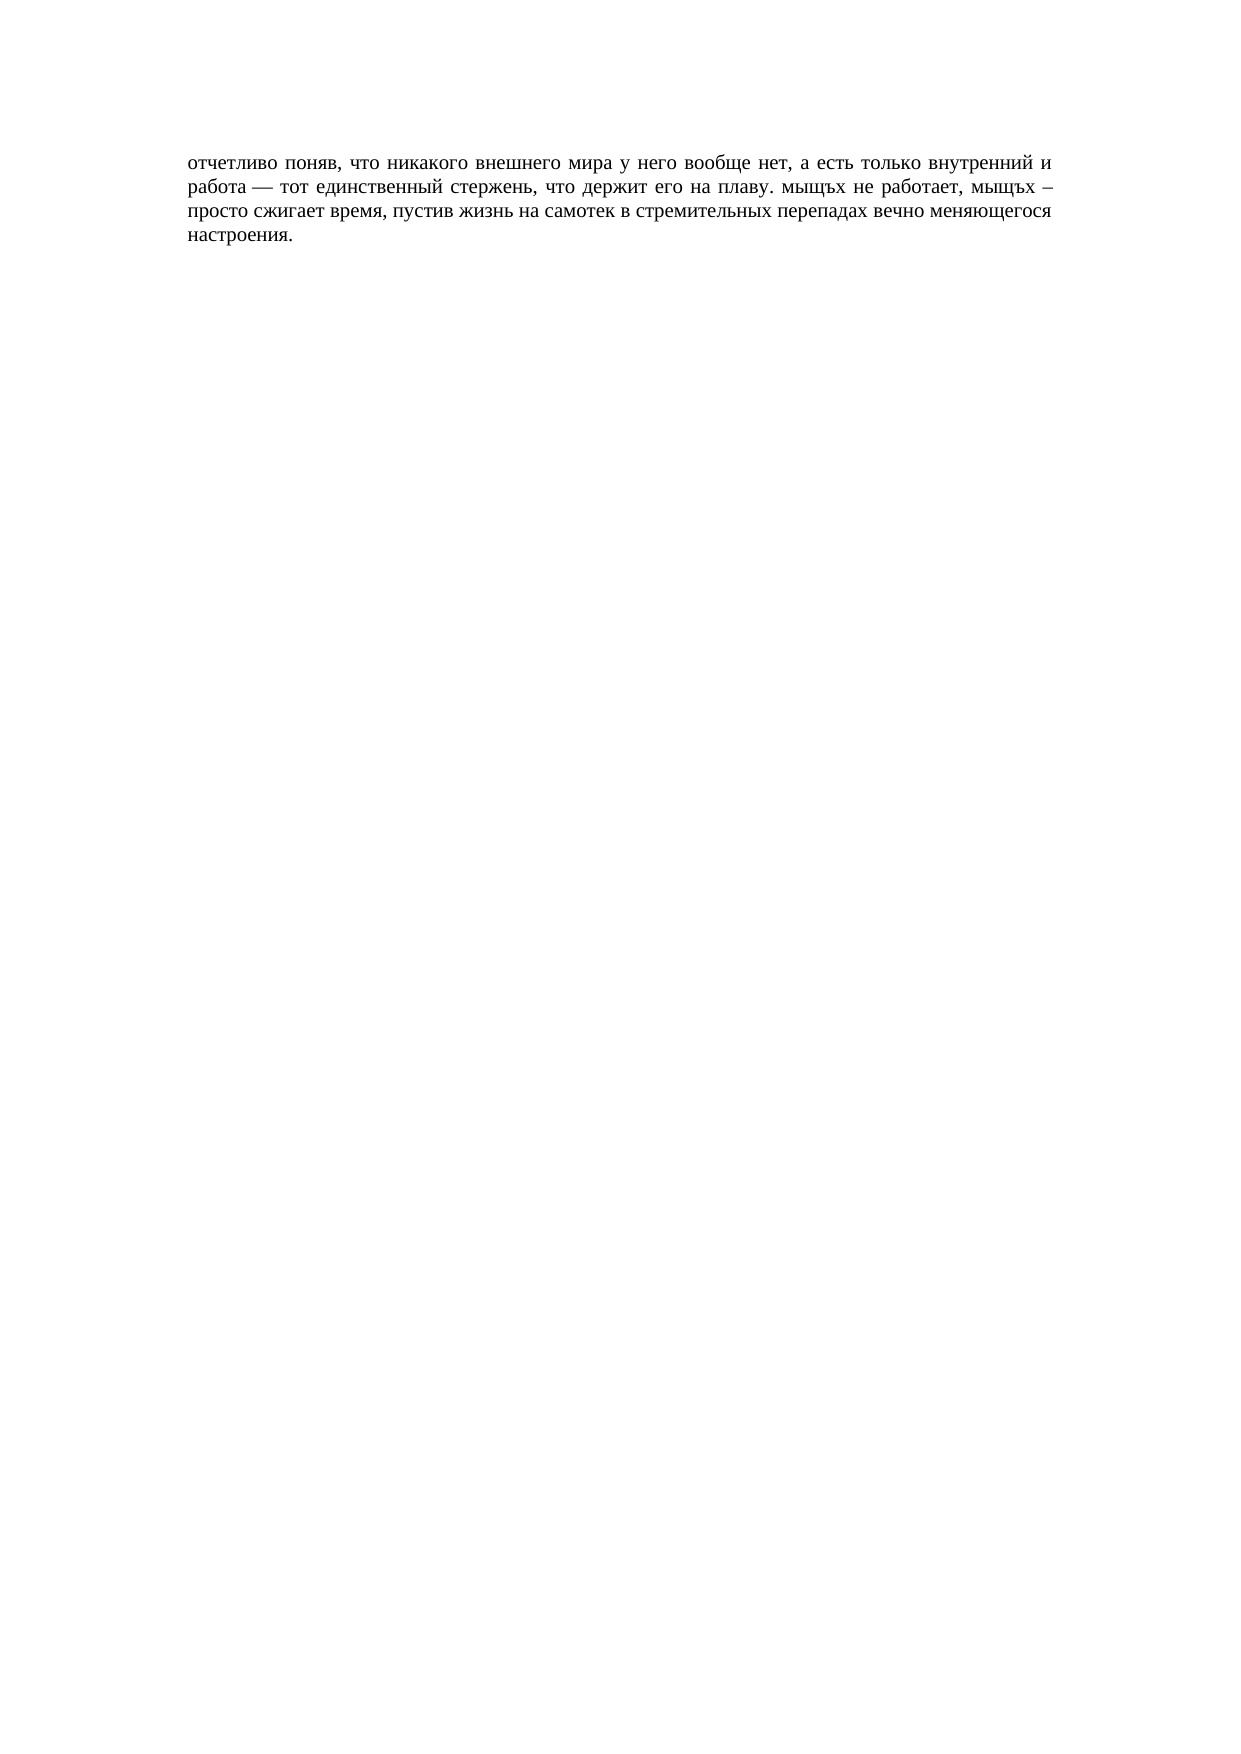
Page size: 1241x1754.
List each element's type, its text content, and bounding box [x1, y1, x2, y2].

text отчетливо поняв, что никакого внешнего мира у него вообще нет, а есть только внутренний и работа — тот единственный стержень, что держит его на плаву. мыщъх не работает, мыщъх – просто сжигает время, пустив жизнь на самотек в стремительных перепадах вечно меняющегося настроения. [187, 150, 1053, 246]
